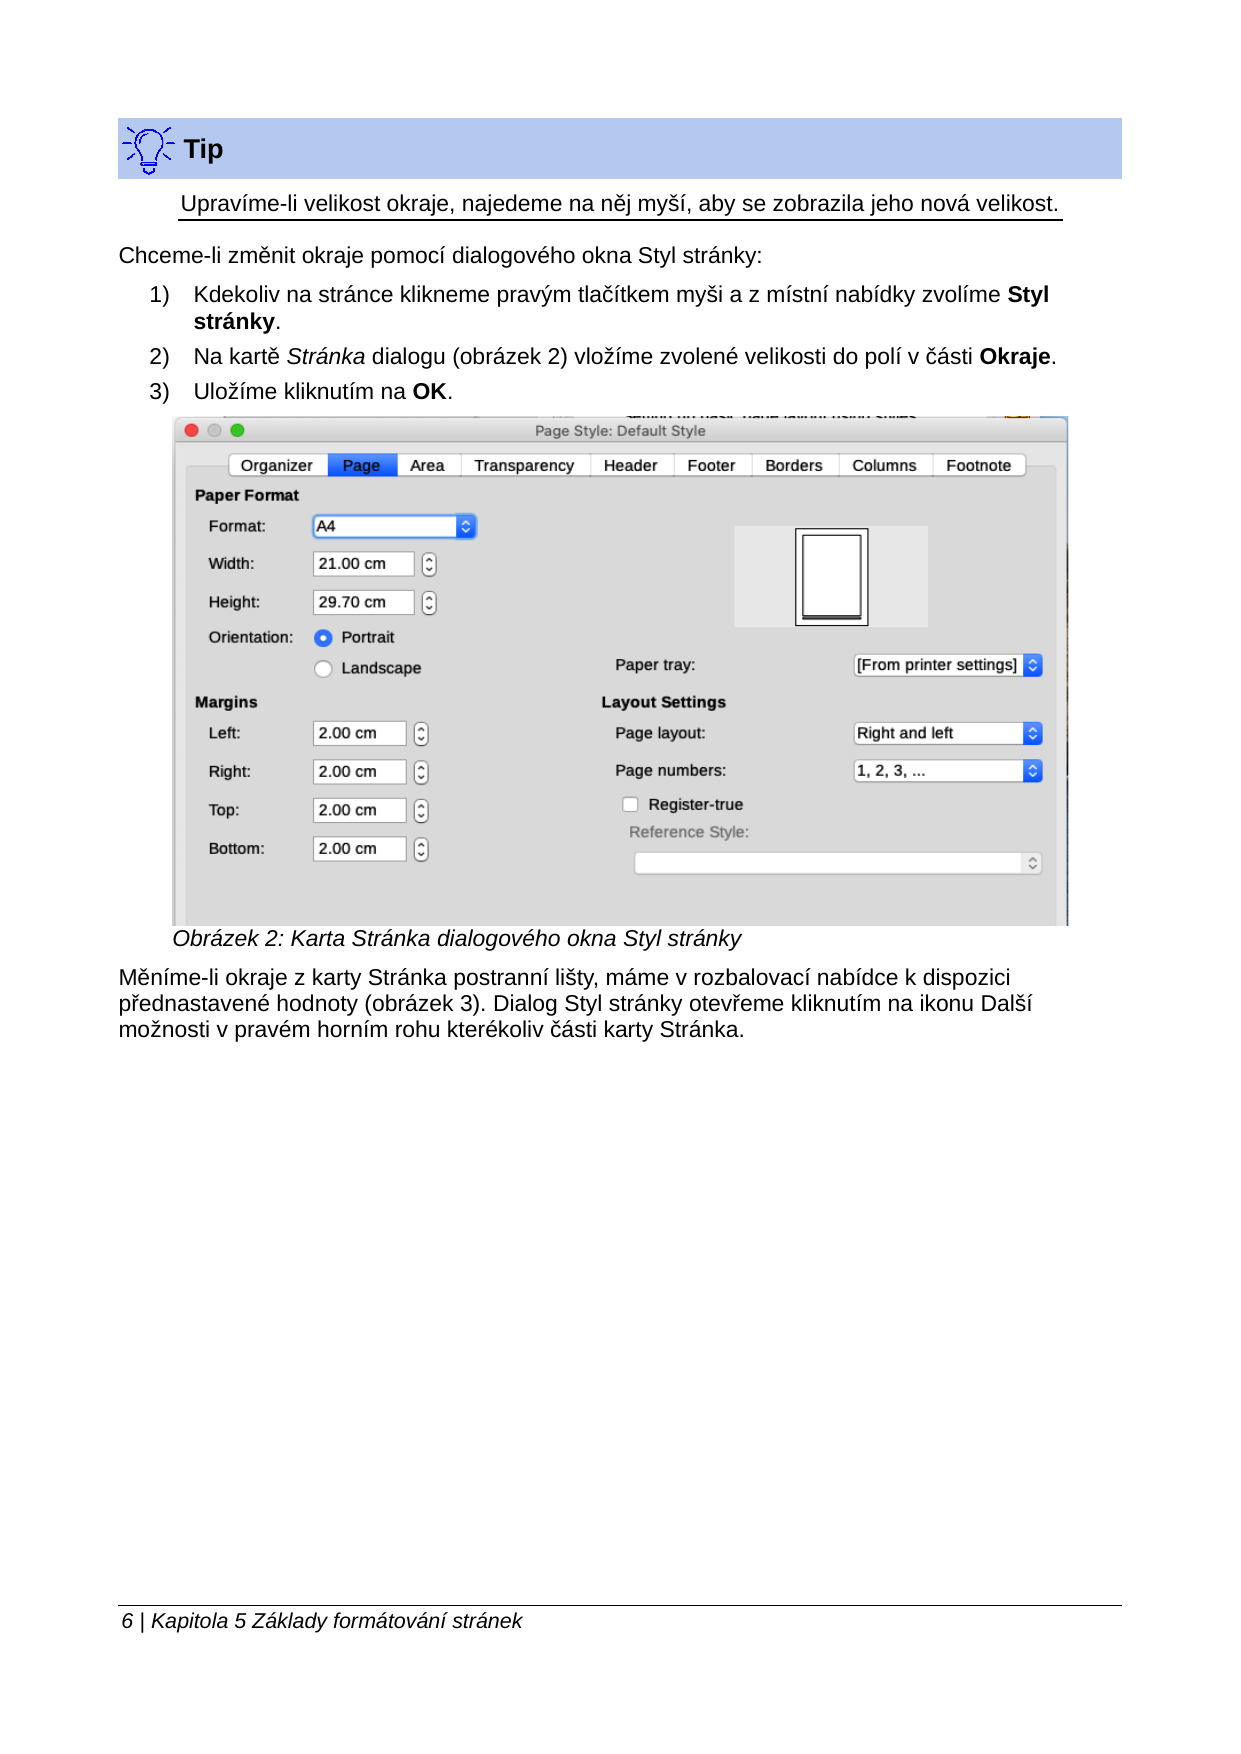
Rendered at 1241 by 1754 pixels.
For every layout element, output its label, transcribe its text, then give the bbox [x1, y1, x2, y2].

text Obrázek 2: Karta Stránka dialogového okna Styl stránky [172, 926, 1068, 952]
text Měníme-li okraje z karty Stránka postranní lišty, máme v rozbalovací nabídce k dispozici přednastavené hodnoty (obrázek 3). Dialog Styl stránky otevřeme kliknutím na ikonu Další možnosti v pravém horním rohu kterékoliv části karty Stránka. [118, 963, 1122, 1043]
text Upravíme-li velikost okraje, najedeme na něj myší, aby se zobrazila jeho nová velikost. [177, 187, 1063, 221]
subtitle Tip [118, 118, 1122, 179]
list Na kartě Stránka dialogu (obrázek 2) vložíme zvolené velikosti do polí v části Okraje. [170, 343, 1122, 369]
list Kdekoliv na stránce klikneme pravým tlačítkem myši a z místní nabídky zvolíme Styl stránky. [170, 281, 1122, 334]
list Uložíme kliknutím na OK. [170, 378, 1122, 404]
list Chceme-li změnit okraje pomocí dialogového okna Styl stránky: [118, 242, 1122, 269]
picture [172, 416, 1069, 926]
picture [119, 119, 179, 179]
